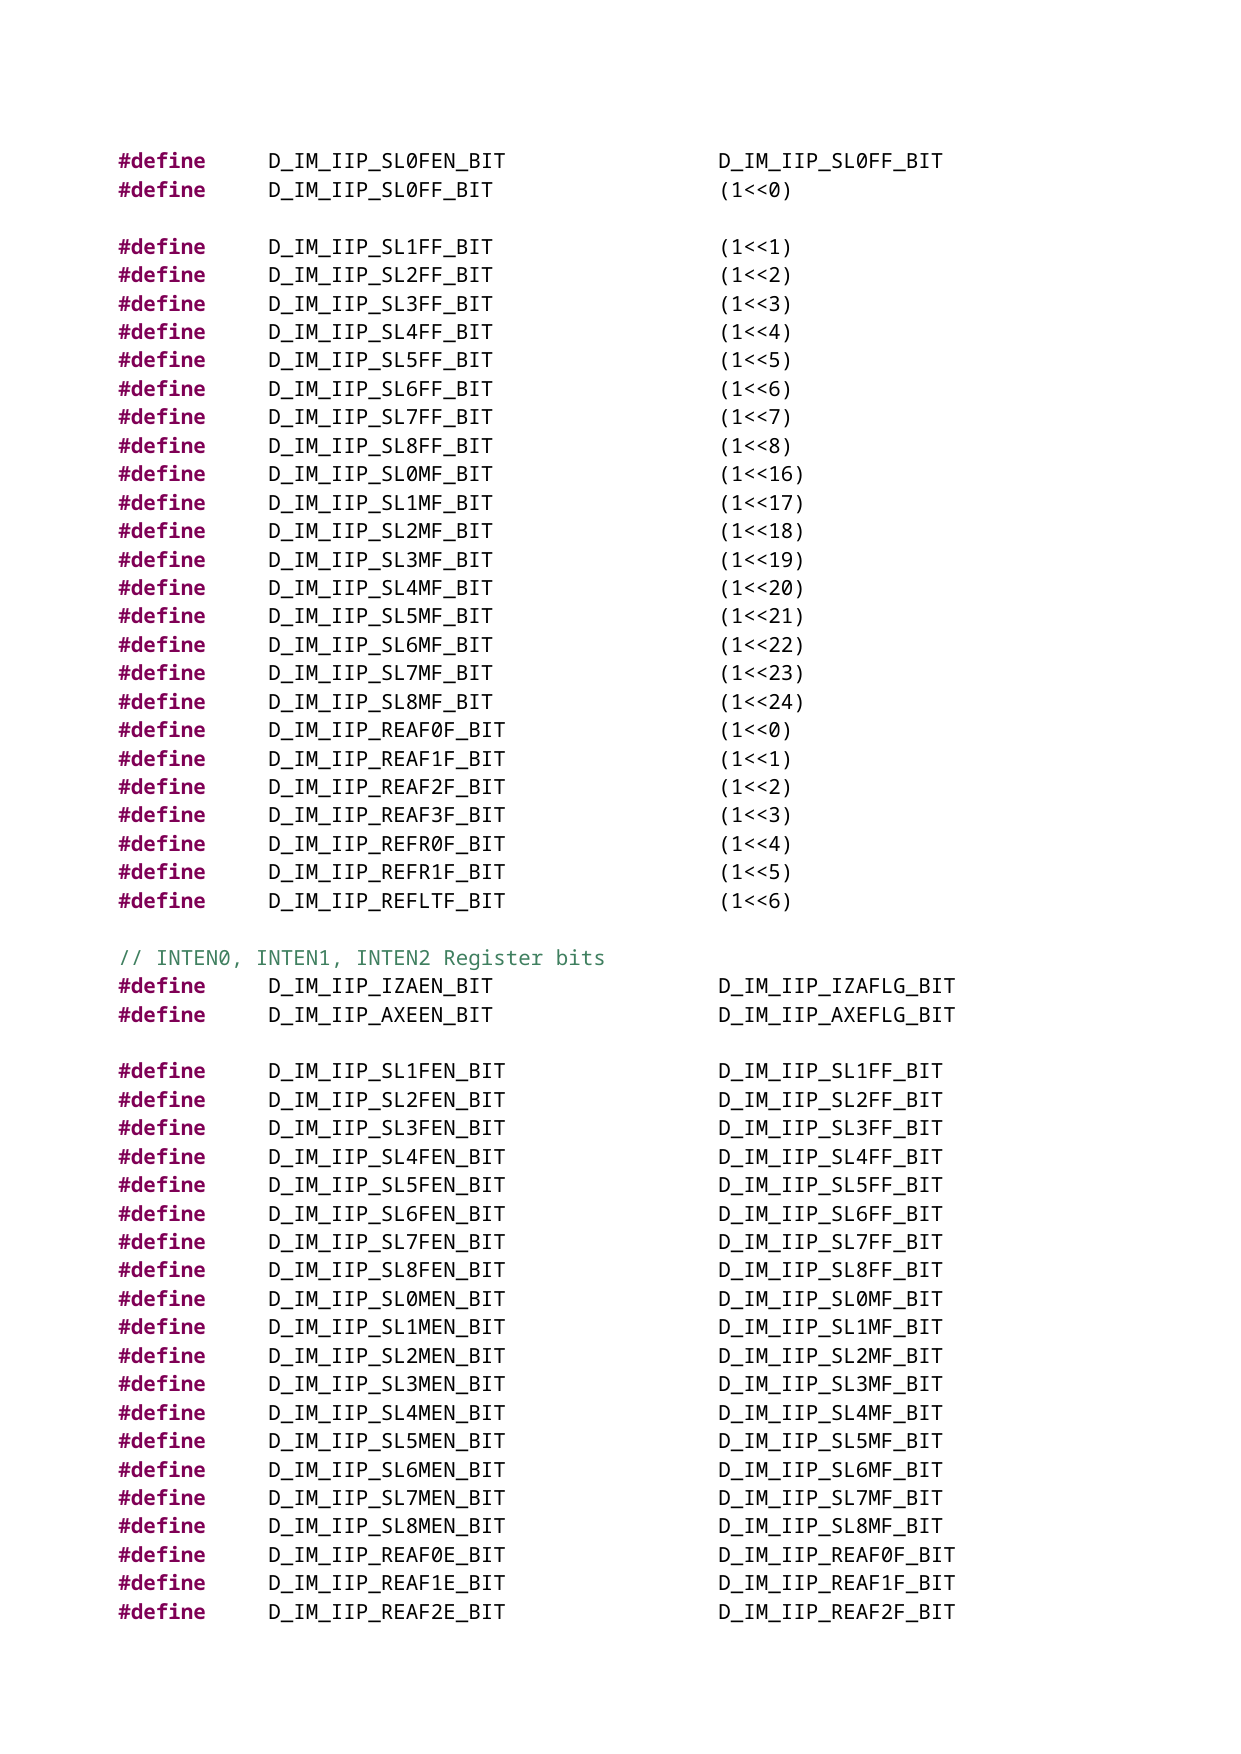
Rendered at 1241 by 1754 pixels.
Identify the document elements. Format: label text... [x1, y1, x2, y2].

text #define D_IM_IIP_SL1MF_BIT (1<<17) [118, 488, 1122, 516]
text #define D_IM_IIP_AXEEN_BIT D_IM_IIP_AXEFLG_BIT [118, 1000, 1122, 1028]
text #define D_IM_IIP_REFR1F_BIT (1<<5) [118, 857, 1122, 886]
text #define D_IM_IIP_SL8MF_BIT (1<<24) [118, 687, 1122, 715]
text #define D_IM_IIP_REFLTF_BIT (1<<6) [118, 886, 1122, 914]
text #define D_IM_IIP_SL6FEN_BIT D_IM_IIP_SL6FF_BIT [118, 1199, 1122, 1227]
text #define D_IM_IIP_REFR0F_BIT (1<<4) [118, 829, 1122, 857]
text #define D_IM_IIP_REAF2E_BIT D_IM_IIP_REAF2F_BIT [118, 1597, 1122, 1625]
text #define D_IM_IIP_SL4FEN_BIT D_IM_IIP_SL4FF_BIT [118, 1142, 1122, 1170]
text #define D_IM_IIP_REAF1E_BIT D_IM_IIP_REAF1F_BIT [118, 1568, 1122, 1597]
text #define D_IM_IIP_SL5MF_BIT (1<<21) [118, 602, 1122, 630]
text #define D_IM_IIP_SL6MF_BIT (1<<22) [118, 630, 1122, 658]
text #define D_IM_IIP_SL4MF_BIT (1<<20) [118, 573, 1122, 602]
text #define D_IM_IIP_SL5FEN_BIT D_IM_IIP_SL5FF_BIT [118, 1170, 1122, 1199]
text #define D_IM_IIP_SL6FF_BIT (1<<6) [118, 374, 1122, 402]
text #define D_IM_IIP_IZAEN_BIT D_IM_IIP_IZAFLG_BIT [118, 971, 1122, 1000]
text #define D_IM_IIP_SL4MEN_BIT D_IM_IIP_SL4MF_BIT [118, 1398, 1122, 1426]
text #define D_IM_IIP_SL6MEN_BIT D_IM_IIP_SL6MF_BIT [118, 1455, 1122, 1483]
text #define D_IM_IIP_SL5MEN_BIT D_IM_IIP_SL5MF_BIT [118, 1426, 1122, 1455]
text #define D_IM_IIP_REAF3F_BIT (1<<3) [118, 801, 1122, 829]
text #define D_IM_IIP_SL7MF_BIT (1<<23) [118, 658, 1122, 687]
text #define D_IM_IIP_SL0MEN_BIT D_IM_IIP_SL0MF_BIT [118, 1284, 1122, 1312]
text #define D_IM_IIP_SL4FF_BIT (1<<4) [118, 317, 1122, 346]
text #define D_IM_IIP_SL7FF_BIT (1<<7) [118, 402, 1122, 431]
text #define D_IM_IIP_SL8FEN_BIT D_IM_IIP_SL8FF_BIT [118, 1256, 1122, 1284]
text #define D_IM_IIP_SL2FEN_BIT D_IM_IIP_SL2FF_BIT [118, 1085, 1122, 1113]
text #define D_IM_IIP_SL2MF_BIT (1<<18) [118, 516, 1122, 545]
text #define D_IM_IIP_SL3FF_BIT (1<<3) [118, 289, 1122, 317]
text #define D_IM_IIP_SL7FEN_BIT D_IM_IIP_SL7FF_BIT [118, 1227, 1122, 1256]
text #define D_IM_IIP_SL0FEN_BIT D_IM_IIP_SL0FF_BIT [118, 147, 1122, 175]
text #define D_IM_IIP_SL3MF_BIT (1<<19) [118, 545, 1122, 573]
text #define D_IM_IIP_REAF1F_BIT (1<<1) [118, 744, 1122, 772]
text #define D_IM_IIP_SL8MEN_BIT D_IM_IIP_SL8MF_BIT [118, 1512, 1122, 1540]
text #define D_IM_IIP_REAF2F_BIT (1<<2) [118, 772, 1122, 801]
text #define D_IM_IIP_SL1FEN_BIT D_IM_IIP_SL1FF_BIT [118, 1057, 1122, 1085]
text #define D_IM_IIP_SL2FF_BIT (1<<2) [118, 260, 1122, 289]
text #define D_IM_IIP_SL3MEN_BIT D_IM_IIP_SL3MF_BIT [118, 1369, 1122, 1398]
text #define D_IM_IIP_SL0MF_BIT (1<<16) [118, 459, 1122, 488]
text // INTEN0, INTEN1, INTEN2 Register bits [118, 943, 1122, 971]
text #define D_IM_IIP_SL5FF_BIT (1<<5) [118, 346, 1122, 374]
text #define D_IM_IIP_SL1MEN_BIT D_IM_IIP_SL1MF_BIT [118, 1312, 1122, 1341]
text #define D_IM_IIP_SL2MEN_BIT D_IM_IIP_SL2MF_BIT [118, 1341, 1122, 1369]
text #define D_IM_IIP_SL3FEN_BIT D_IM_IIP_SL3FF_BIT [118, 1113, 1122, 1142]
text #define D_IM_IIP_SL8FF_BIT (1<<8) [118, 431, 1122, 459]
text #define D_IM_IIP_REAF0F_BIT (1<<0) [118, 715, 1122, 744]
text #define D_IM_IIP_SL7MEN_BIT D_IM_IIP_SL7MF_BIT [118, 1483, 1122, 1512]
text #define D_IM_IIP_SL0FF_BIT (1<<0) [118, 175, 1122, 203]
text #define D_IM_IIP_SL1FF_BIT (1<<1) [118, 232, 1122, 260]
text #define D_IM_IIP_REAF0E_BIT D_IM_IIP_REAF0F_BIT [118, 1540, 1122, 1568]
